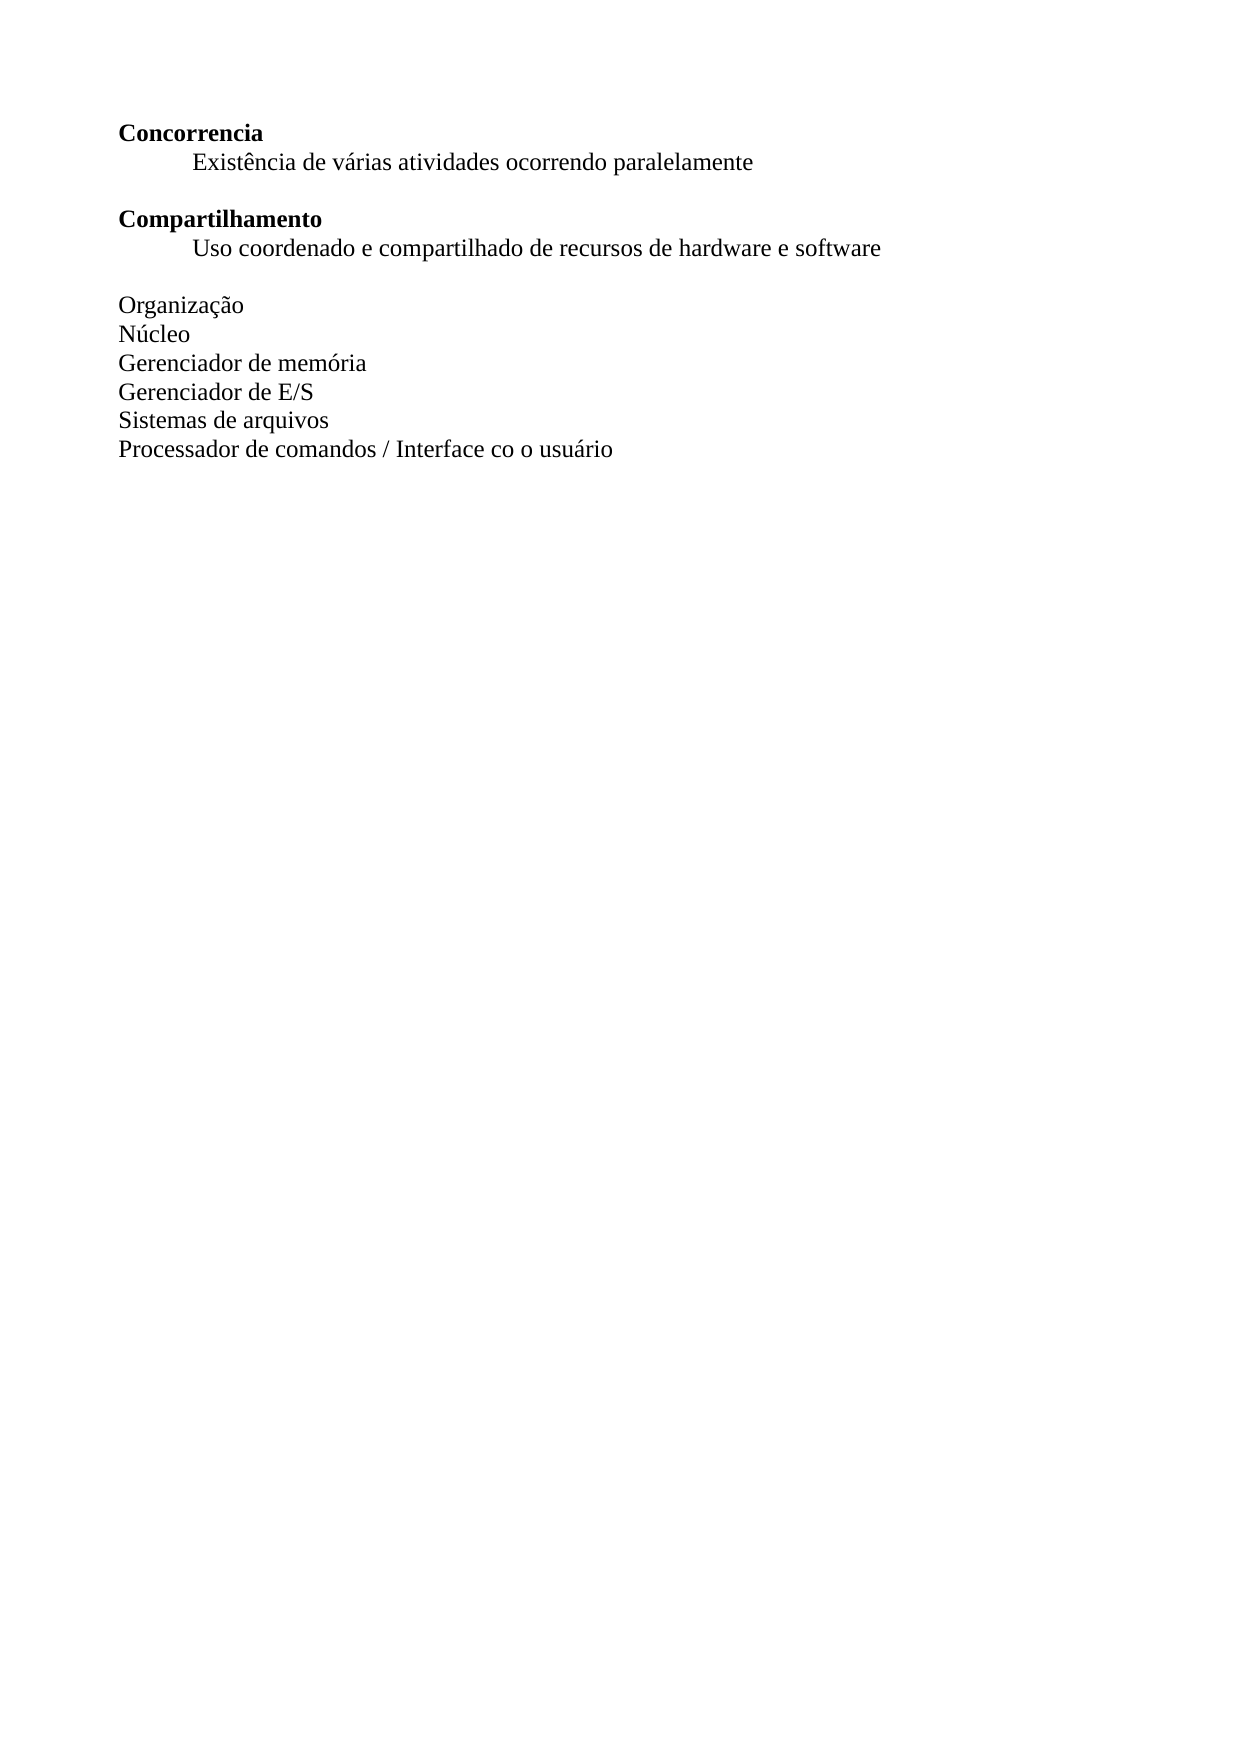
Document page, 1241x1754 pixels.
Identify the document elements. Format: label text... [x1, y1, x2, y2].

text Sistemas de arquivos [118, 406, 1122, 434]
text Gerenciador de memória [118, 348, 1122, 377]
text Concorrencia [118, 118, 1122, 147]
text Uso coordenado e compartilhado de recursos de hardware e software [118, 233, 1122, 262]
text Existência de várias atividades ocorrendo paralelamente [118, 147, 1122, 176]
text Gerenciador de E/S [118, 377, 1122, 406]
text Núcleo [118, 319, 1122, 348]
text Processador de comandos / Interface co o usuário [118, 434, 1122, 463]
text Organização [118, 291, 1122, 319]
text Compartilhamento [118, 204, 1122, 233]
